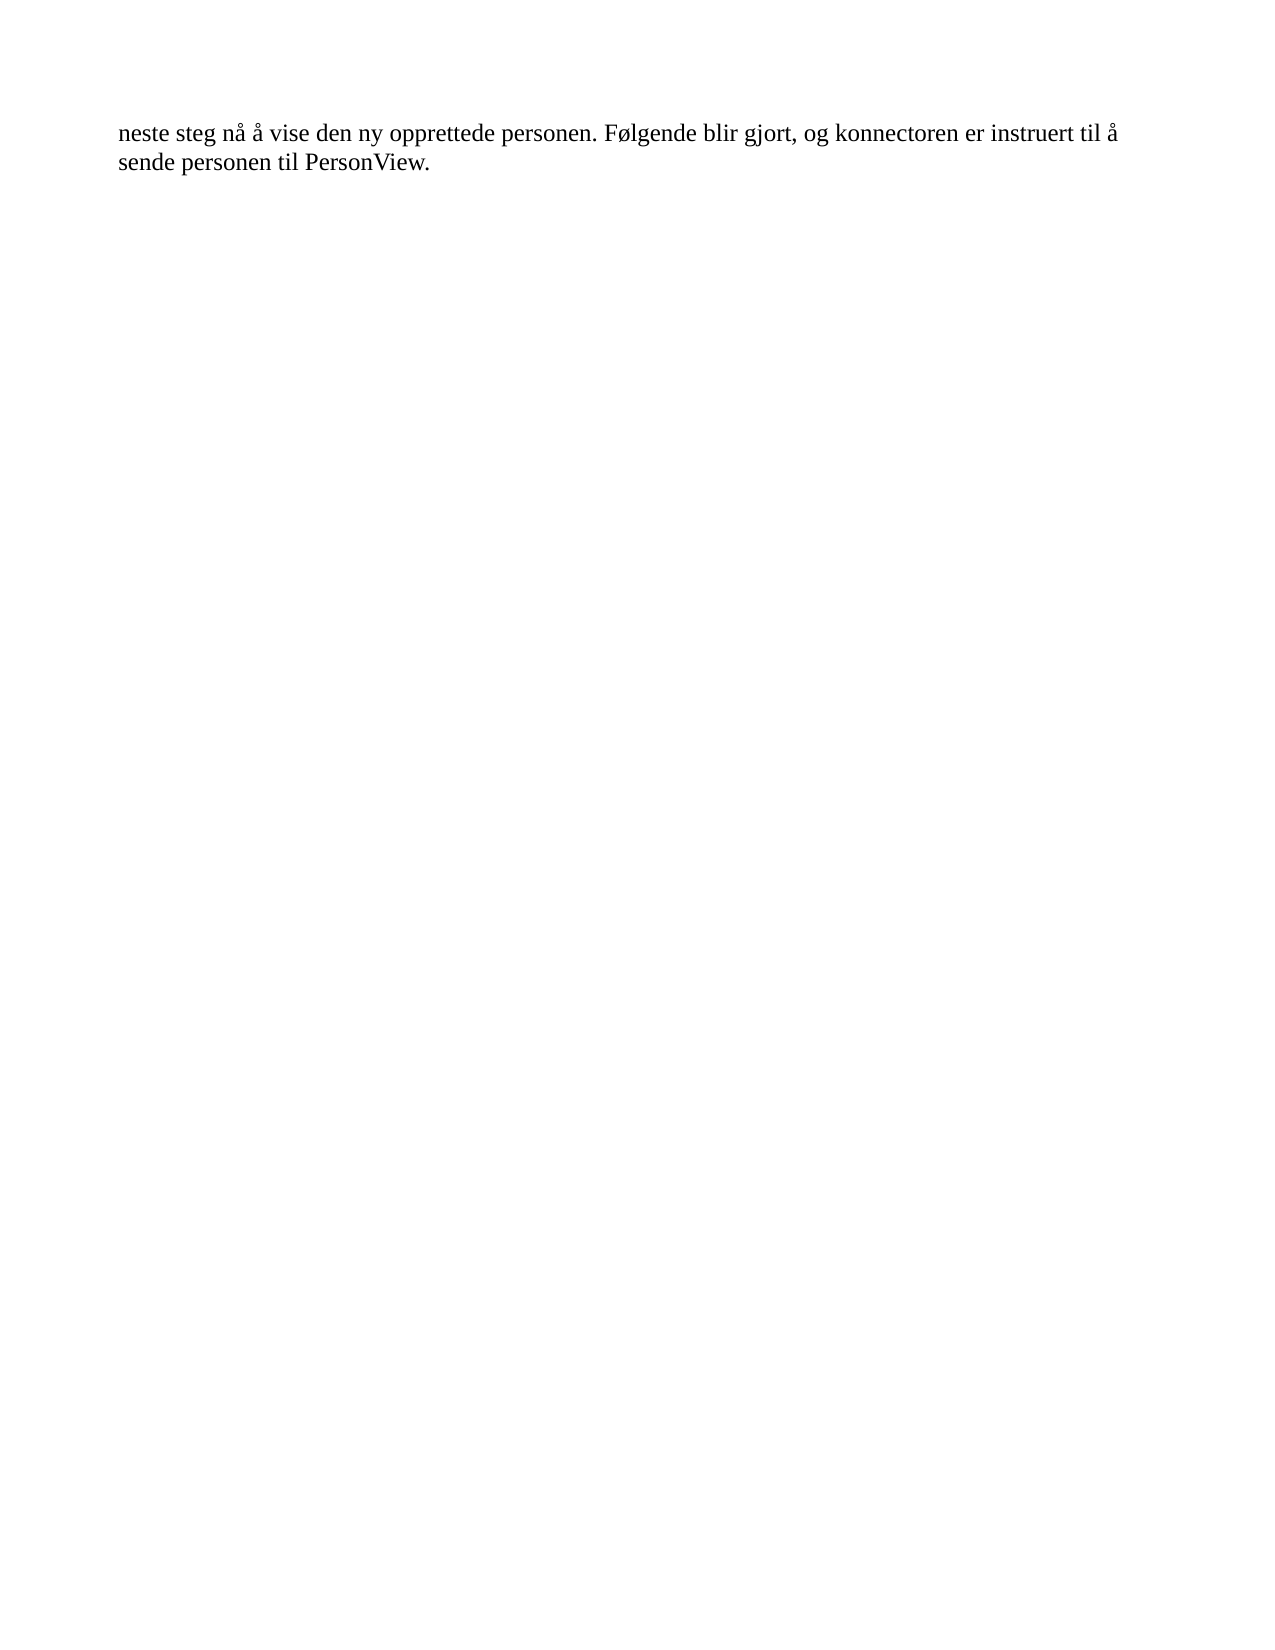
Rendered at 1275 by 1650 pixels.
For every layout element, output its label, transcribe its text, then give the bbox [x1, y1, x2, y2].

text neste steg nå å vise den ny opprettede personen. Følgende blir gjort, og konnectoren er instruert til å sende personen til PersonView. [118, 118, 1157, 176]
